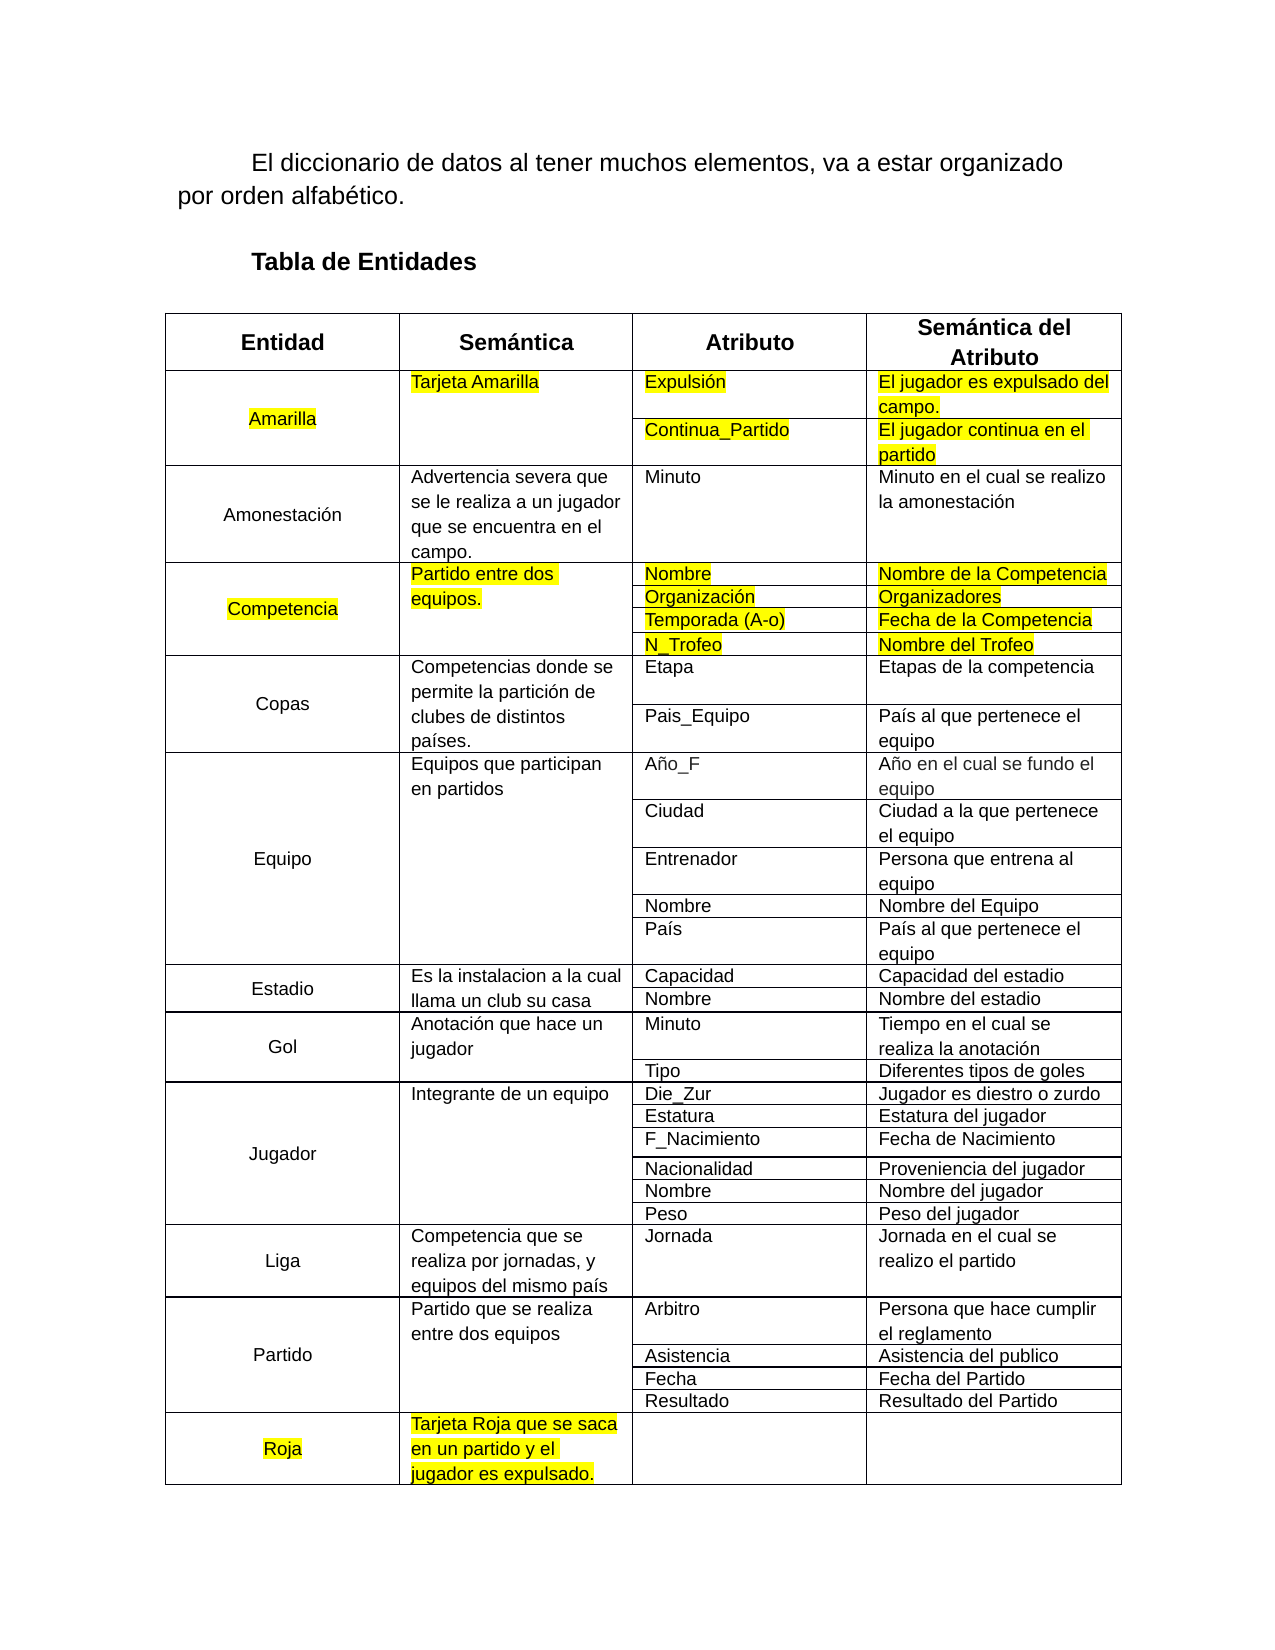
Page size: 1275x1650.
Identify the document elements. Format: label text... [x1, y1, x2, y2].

table_cell Competencia [166, 563, 399, 655]
table_cell Minuto [633, 466, 866, 562]
table_cell Asistencia [633, 1345, 866, 1366]
table_header Semántica del Atributo [867, 314, 1121, 370]
table_cell [633, 1413, 866, 1484]
table_cell Persona que hace cumplir el reglamento [867, 1298, 1121, 1344]
table_cell Resultado [633, 1390, 866, 1412]
table_cell Nombre del jugador [867, 1180, 1121, 1202]
table_header Atributo [633, 314, 866, 370]
table_cell Expulsión [633, 371, 866, 418]
table_cell Minuto en el cual se realizo la amonestación [867, 466, 1121, 562]
table_cell Asistencia del publico [867, 1345, 1121, 1366]
text Tabla de Entidades [177, 247, 1098, 275]
table_cell Es la instalacion a la cual llama un club su casa [400, 965, 632, 1011]
table_cell Nombre del estadio [867, 988, 1121, 1011]
table_cell Arbitro [633, 1298, 866, 1344]
table_cell Diferentes tipos de goles [867, 1060, 1121, 1081]
table_cell Etapas de la competencia [867, 656, 1121, 704]
table_cell Nombre [633, 563, 866, 585]
table_cell Copas [166, 656, 399, 752]
table_cell Estatura [633, 1105, 866, 1127]
table_cell Peso [633, 1203, 866, 1224]
table_cell Persona que entrena al equipo [867, 848, 1121, 894]
table_cell Equipos que participan en partidos [400, 753, 632, 964]
table_cell Amarilla [166, 371, 399, 465]
table_cell Amonestación [166, 466, 399, 562]
table_cell Partido [166, 1298, 399, 1412]
table_cell Etapa [633, 656, 866, 704]
table_cell Capacidad del estadio [867, 965, 1121, 987]
table_cell Fecha de la Competencia [867, 608, 1121, 632]
table_cell Temporada (A-o) [633, 608, 866, 632]
table_cell Proveniencia del jugador [867, 1158, 1121, 1179]
table_cell Nombre de la Competencia [867, 563, 1121, 585]
text El diccionario de datos al tener muchos elementos, va a estar organizado por orden alfabético. [177, 148, 1098, 209]
table_cell Ciudad a la que pertenece el equipo [867, 800, 1121, 847]
table_cell Tipo [633, 1060, 866, 1081]
table_cell Tarjeta Amarilla [400, 371, 632, 465]
table_cell Nombre del Equipo [867, 895, 1121, 917]
table_cell F_Nacimiento [633, 1128, 866, 1156]
table_cell [867, 1413, 1121, 1484]
table_cell Organizadores [867, 586, 1121, 607]
table_cell Anotación que hace un jugador [400, 1013, 632, 1081]
table_cell Capacidad [633, 965, 866, 987]
table_cell Nombre [633, 988, 866, 1011]
table_cell Liga [166, 1225, 399, 1296]
table_cell Competencia que se realiza por jornadas, y equipos del mismo país [400, 1225, 632, 1296]
table_cell Peso del jugador [867, 1203, 1121, 1224]
table_cell Fecha del Partido [867, 1368, 1121, 1389]
table_cell Jugador es diestro o zurdo [867, 1083, 1121, 1104]
table_cell El jugador continua en el partido [867, 419, 1121, 465]
table_cell Equipo [166, 753, 399, 964]
table_cell Partido que se realiza entre dos equipos [400, 1298, 632, 1412]
table_header Semántica [400, 314, 632, 370]
table_cell Año_F [633, 753, 866, 799]
table_cell País al que pertenece el equipo [867, 705, 1121, 752]
table_cell Nombre [633, 895, 866, 917]
table_cell Jornada en el cual se realizo el partido [867, 1225, 1121, 1296]
table_cell Nacionalidad [633, 1158, 866, 1179]
table_cell El jugador es expulsado del campo. [867, 371, 1121, 418]
table_cell Partido entre dos equipos. [400, 563, 632, 655]
table_cell Estatura del jugador [867, 1105, 1121, 1127]
table_cell Gol [166, 1013, 399, 1081]
table_cell N_Trofeo [633, 633, 866, 655]
table_cell Pais_Equipo [633, 705, 866, 752]
table_cell País al que pertenece el equipo [867, 918, 1121, 964]
table_cell Estadio [166, 965, 399, 1011]
table_cell Competencias donde se permite la partición de clubes de distintos países. [400, 656, 632, 752]
table_header Entidad [166, 314, 399, 370]
table_cell Jornada [633, 1225, 866, 1296]
table_cell Continua_Partido [633, 419, 866, 465]
table_cell Integrante de un equipo [400, 1083, 632, 1224]
table_cell Ciudad [633, 800, 866, 847]
table_cell Tiempo en el cual se realiza la anotación [867, 1013, 1121, 1059]
table_cell Minuto [633, 1013, 866, 1059]
table_cell Nombre [633, 1180, 866, 1202]
table_cell Tarjeta Roja que se saca en un partido y el jugador es expulsado. [400, 1413, 632, 1484]
table_cell Resultado del Partido [867, 1390, 1121, 1412]
table_cell Año en el cual se fundo el equipo [867, 753, 1121, 799]
table_cell Entrenador [633, 848, 866, 894]
table_cell Nombre del Trofeo [867, 633, 1121, 655]
table_cell Advertencia severa que se le realiza a un jugador que se encuentra en el campo. [400, 466, 632, 562]
table_cell Jugador [166, 1083, 399, 1224]
table_cell Die_Zur [633, 1083, 866, 1104]
table_cell País [633, 918, 866, 964]
table_cell Fecha de Nacimiento [867, 1128, 1121, 1156]
table_cell Organización [633, 586, 866, 607]
table_cell Fecha [633, 1368, 866, 1389]
table_cell Roja [166, 1413, 399, 1484]
